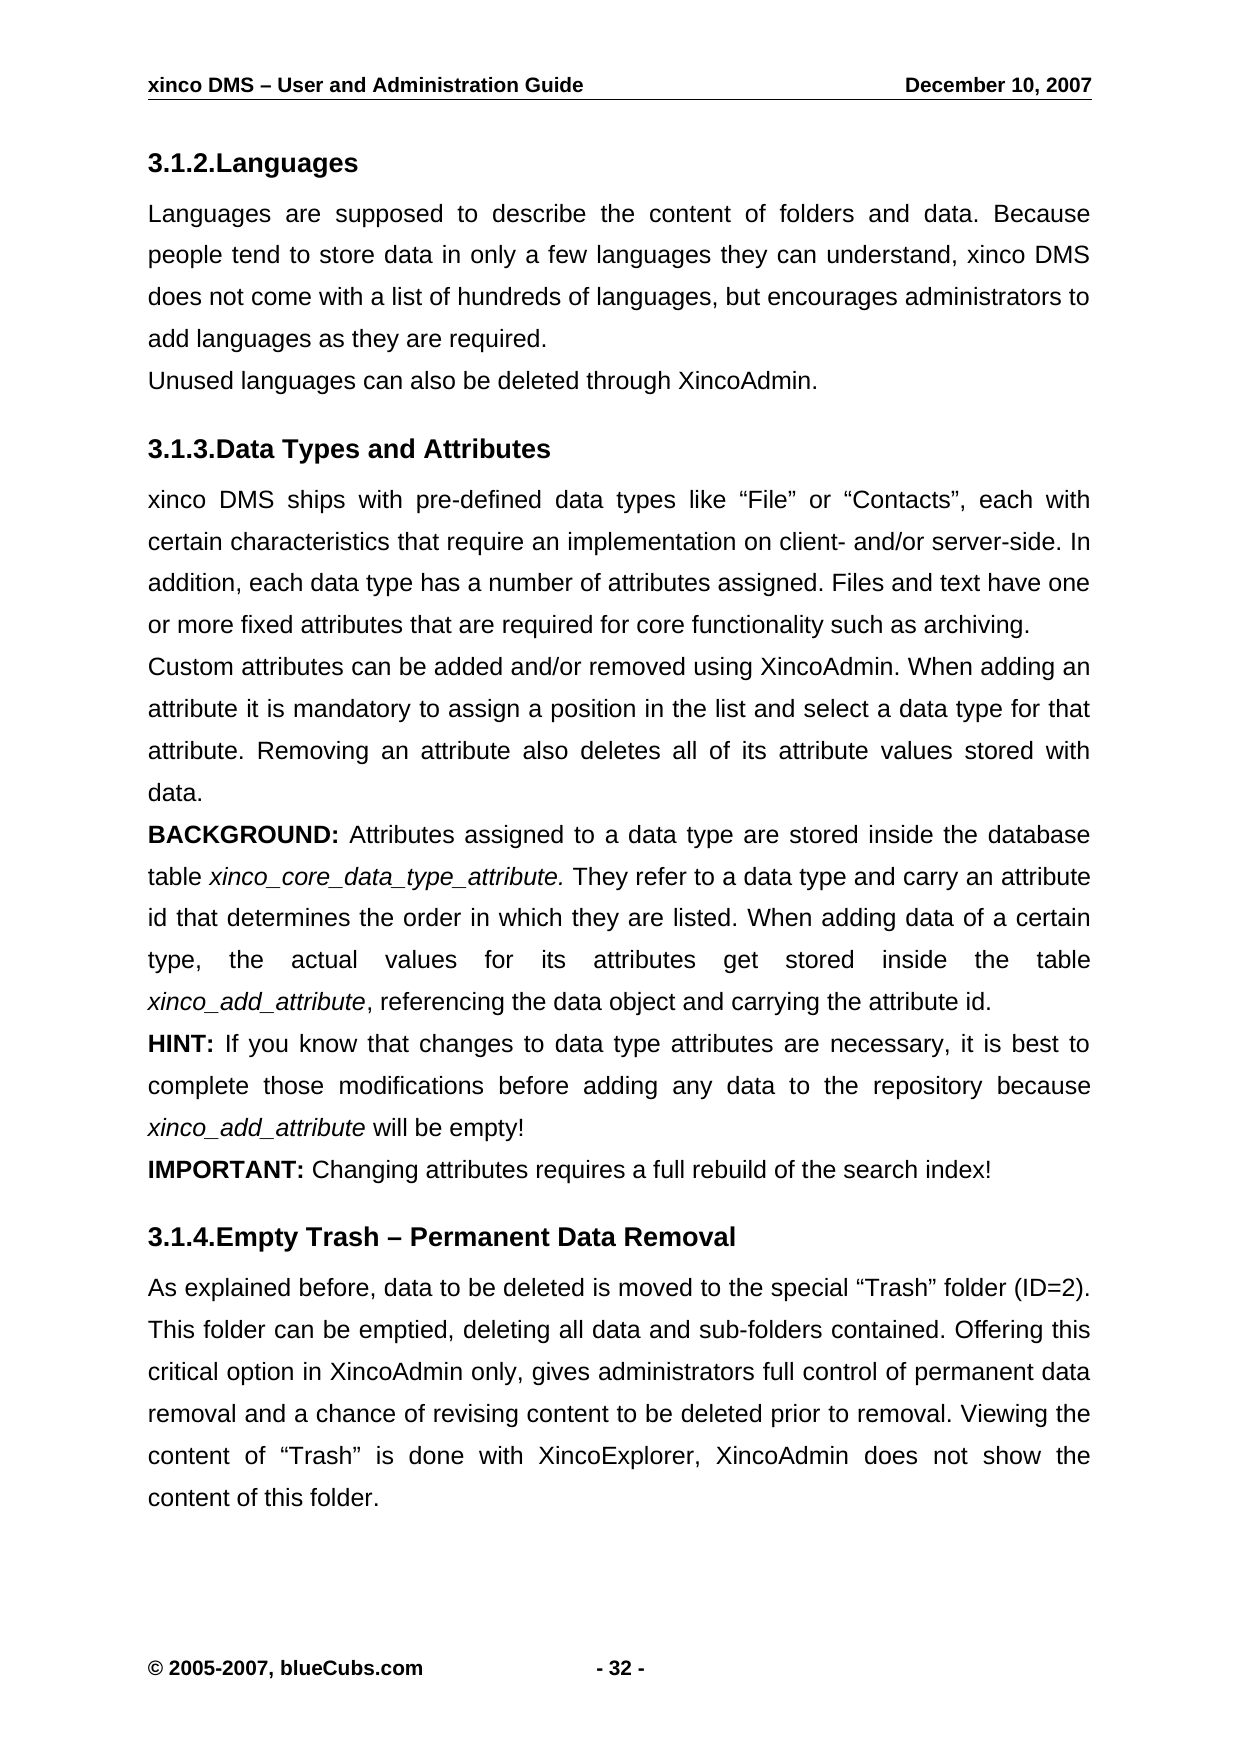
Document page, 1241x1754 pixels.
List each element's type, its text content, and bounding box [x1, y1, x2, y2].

text HINT: If you know that changes to data type attributes are necessary, it is best to complete those modifications before adding any data to the repository because xinco_add_attribute will be empty! [148, 1030, 1092, 1141]
subtitle Empty Trash – Permanent Data Removal [148, 1222, 1092, 1253]
text Languages are supposed to describe the content of folders and data. Because people tend to store data in only a few languages they can understand, xinco DMS does not come with a list of hundreds of languages, but encourages administrators to add languages as they are required. [148, 199, 1092, 353]
text IMPORTANT: Changing attributes requires a full rebuild of the search index! [148, 1155, 1092, 1183]
text Custom attributes can be added and/or removed using XincoAdmin. When adding an attribute it is mandatory to assign a position in the list and select a data type for that attribute. Removing an attribute also deletes all of its attribute values stored with data. [148, 653, 1092, 806]
subtitle Languages [148, 148, 1092, 178]
text Unused languages can also be deleted through XincoAdmin. [148, 367, 1092, 395]
text xinco DMS ships with pre-defined data types like “File” or “Contacts”, each with certain characteristics that require an implementation on client- and/or server-side. In addition, each data type has a number of attributes assigned. Files and text have one or more fixed attributes that are required for core functionality such as archiving. [148, 485, 1092, 639]
subtitle Data Types and Attributes [148, 434, 1092, 464]
text As explained before, data to be deleted is moved to the special “Trash” folder (ID=2). This folder can be emptied, deleting all data and sub-folders contained. Offering this critical option in XincoAdmin only, gives administrators full control of permanent data removal and a chance of revising content to be deleted prior to removal. Viewing the content of “Trash” is done with XincoExplorer, XincoAdmin does not show the content of this folder. [148, 1274, 1092, 1511]
text BACKGROUND: Attributes assigned to a data type are stored inside the database table xinco_core_data_type_attribute. They refer to a data type and carry an attribute id that determines the order in which they are listed. When adding data of a certain type, the actual values for its attributes get stored inside the table xinco_add_attribute, referencing the data object and carrying the attribute id. [148, 820, 1092, 1016]
